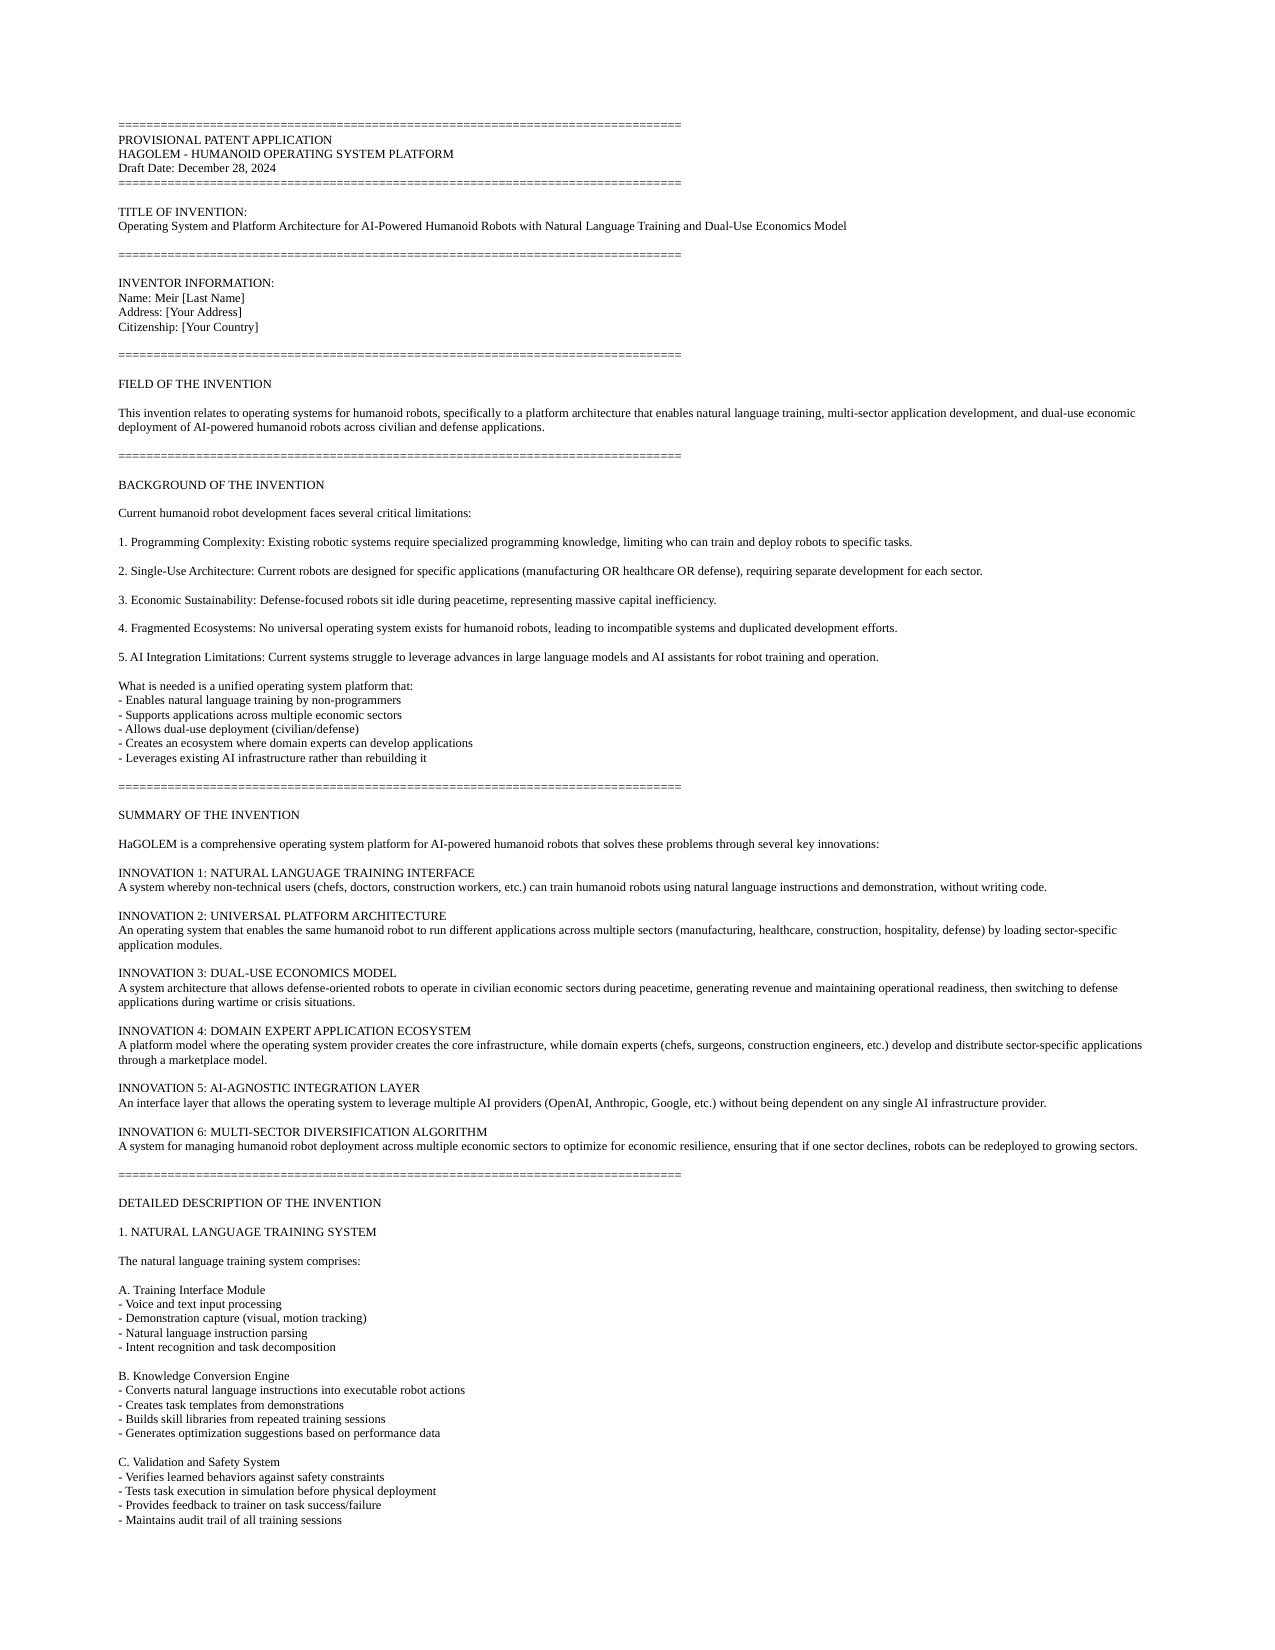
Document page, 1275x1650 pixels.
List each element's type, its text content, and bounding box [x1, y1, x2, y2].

text 2. Single-Use Architecture: Current robots are designed for specific applications (manufacturing OR healthcare OR defense), requiring separate development for each sector. [118, 564, 1157, 578]
text Operating System and Platform Architecture for AI-Powered Humanoid Robots with Natural Language Training and Dual-Use Economics Model [118, 219, 1157, 233]
text An interface layer that allows the operating system to leverage multiple AI providers (OpenAI, Anthropic, Google, etc.) without being dependent on any single AI infrastructure provider. [118, 1096, 1157, 1110]
text What is needed is a unified operating system platform that: [118, 679, 1157, 693]
text INNOVATION 6: MULTI-SECTOR DIVERSIFICATION ALGORITHM [118, 1124, 1157, 1139]
text HaGOLEM is a comprehensive operating system platform for AI-powered humanoid robots that solves these problems through several key innovations: [118, 837, 1157, 851]
text Current humanoid robot development faces several critical limitations: [118, 506, 1157, 521]
text ================================================================================ [118, 176, 1157, 190]
text - Builds skill libraries from repeated training sessions [118, 1412, 1157, 1426]
text TITLE OF INVENTION: [118, 204, 1157, 219]
text INNOVATION 5: AI-AGNOSTIC INTEGRATION LAYER [118, 1081, 1157, 1096]
text 5. AI Integration Limitations: Current systems struggle to leverage advances in large language models and AI assistants for robot training and operation. [118, 650, 1157, 664]
text - Verifies learned behaviors against safety constraints [118, 1469, 1157, 1484]
text A system architecture that allows defense-oriented robots to operate in civilian economic sectors during peacetime, generating revenue and maintaining operational readiness, then switching to defense applications during wartime or crisis situations. [118, 981, 1157, 1009]
text ================================================================================ [118, 779, 1157, 794]
text - Allows dual-use deployment (civilian/defense) [118, 722, 1157, 736]
text ================================================================================ [118, 449, 1157, 463]
text BACKGROUND OF THE INVENTION [118, 477, 1157, 492]
text Draft Date: December 28, 2024 [118, 161, 1157, 176]
text - Converts natural language instructions into executable robot actions [118, 1383, 1157, 1397]
text Citizenship: [Your Country] [118, 319, 1157, 334]
text B. Knowledge Conversion Engine [118, 1369, 1157, 1383]
text 3. Economic Sustainability: Defense-focused robots sit idle during peacetime, representing massive capital inefficiency. [118, 592, 1157, 607]
text ================================================================================ [118, 1167, 1157, 1182]
text INNOVATION 3: DUAL-USE ECONOMICS MODEL [118, 966, 1157, 981]
text INNOVATION 1: NATURAL LANGUAGE TRAINING INTERFACE [118, 866, 1157, 880]
text 1. Programming Complexity: Existing robotic systems require specialized programming knowledge, limiting who can train and deploy robots to specific tasks. [118, 535, 1157, 549]
text INNOVATION 4: DOMAIN EXPERT APPLICATION ECOSYSTEM [118, 1024, 1157, 1038]
text PROVISIONAL PATENT APPLICATION [118, 132, 1157, 147]
text - Generates optimization suggestions based on performance data [118, 1426, 1157, 1441]
text - Intent recognition and task decomposition [118, 1340, 1157, 1354]
text - Leverages existing AI infrastructure rather than rebuilding it [118, 751, 1157, 765]
text Address: [Your Address] [118, 305, 1157, 319]
text Name: Meir [Last Name] [118, 291, 1157, 305]
text - Enables natural language training by non-programmers [118, 693, 1157, 707]
text 1. NATURAL LANGUAGE TRAINING SYSTEM [118, 1225, 1157, 1239]
text An operating system that enables the same humanoid robot to run different applications across multiple sectors (manufacturing, healthcare, construction, hospitality, defense) by loading sector-specific application modules. [118, 923, 1157, 952]
text The natural language training system comprises: [118, 1254, 1157, 1268]
text INNOVATION 2: UNIVERSAL PLATFORM ARCHITECTURE [118, 909, 1157, 923]
text - Supports applications across multiple economic sectors [118, 707, 1157, 722]
text This invention relates to operating systems for humanoid robots, specifically to a platform architecture that enables natural language training, multi-sector application development, and dual-use economic deployment of AI-powered humanoid robots across civilian and defense applications. [118, 406, 1157, 434]
text ================================================================================ [118, 348, 1157, 362]
text HAGOLEM - HUMANOID OPERATING SYSTEM PLATFORM [118, 147, 1157, 161]
text - Creates task templates from demonstrations [118, 1397, 1157, 1412]
text - Natural language instruction parsing [118, 1326, 1157, 1340]
text - Provides feedback to trainer on task success/failure [118, 1498, 1157, 1512]
text - Maintains audit trail of all training sessions [118, 1512, 1157, 1527]
text ================================================================================ [118, 247, 1157, 262]
text - Demonstration capture (visual, motion tracking) [118, 1311, 1157, 1326]
text - Voice and text input processing [118, 1297, 1157, 1311]
text - Tests task execution in simulation before physical deployment [118, 1484, 1157, 1498]
text SUMMARY OF THE INVENTION [118, 808, 1157, 822]
text C. Validation and Safety System [118, 1455, 1157, 1469]
text - Creates an ecosystem where domain experts can develop applications [118, 736, 1157, 751]
text A platform model where the operating system provider creates the core infrastructure, while domain experts (chefs, surgeons, construction engineers, etc.) develop and distribute sector-specific applications through a marketplace model. [118, 1038, 1157, 1067]
text INVENTOR INFORMATION: [118, 276, 1157, 291]
text FIELD OF THE INVENTION [118, 377, 1157, 391]
text A system whereby non-technical users (chefs, doctors, construction workers, etc.) can train humanoid robots using natural language instructions and demonstration, without writing code. [118, 880, 1157, 894]
text A. Training Interface Module [118, 1282, 1157, 1297]
text A system for managing humanoid robot deployment across multiple economic sectors to optimize for economic resilience, ensuring that if one sector declines, robots can be redeployed to growing sectors. [118, 1139, 1157, 1153]
text 4. Fragmented Ecosystems: No universal operating system exists for humanoid robots, leading to incompatible systems and duplicated development efforts. [118, 621, 1157, 636]
text ================================================================================ [118, 118, 1157, 132]
text DETAILED DESCRIPTION OF THE INVENTION [118, 1196, 1157, 1211]
